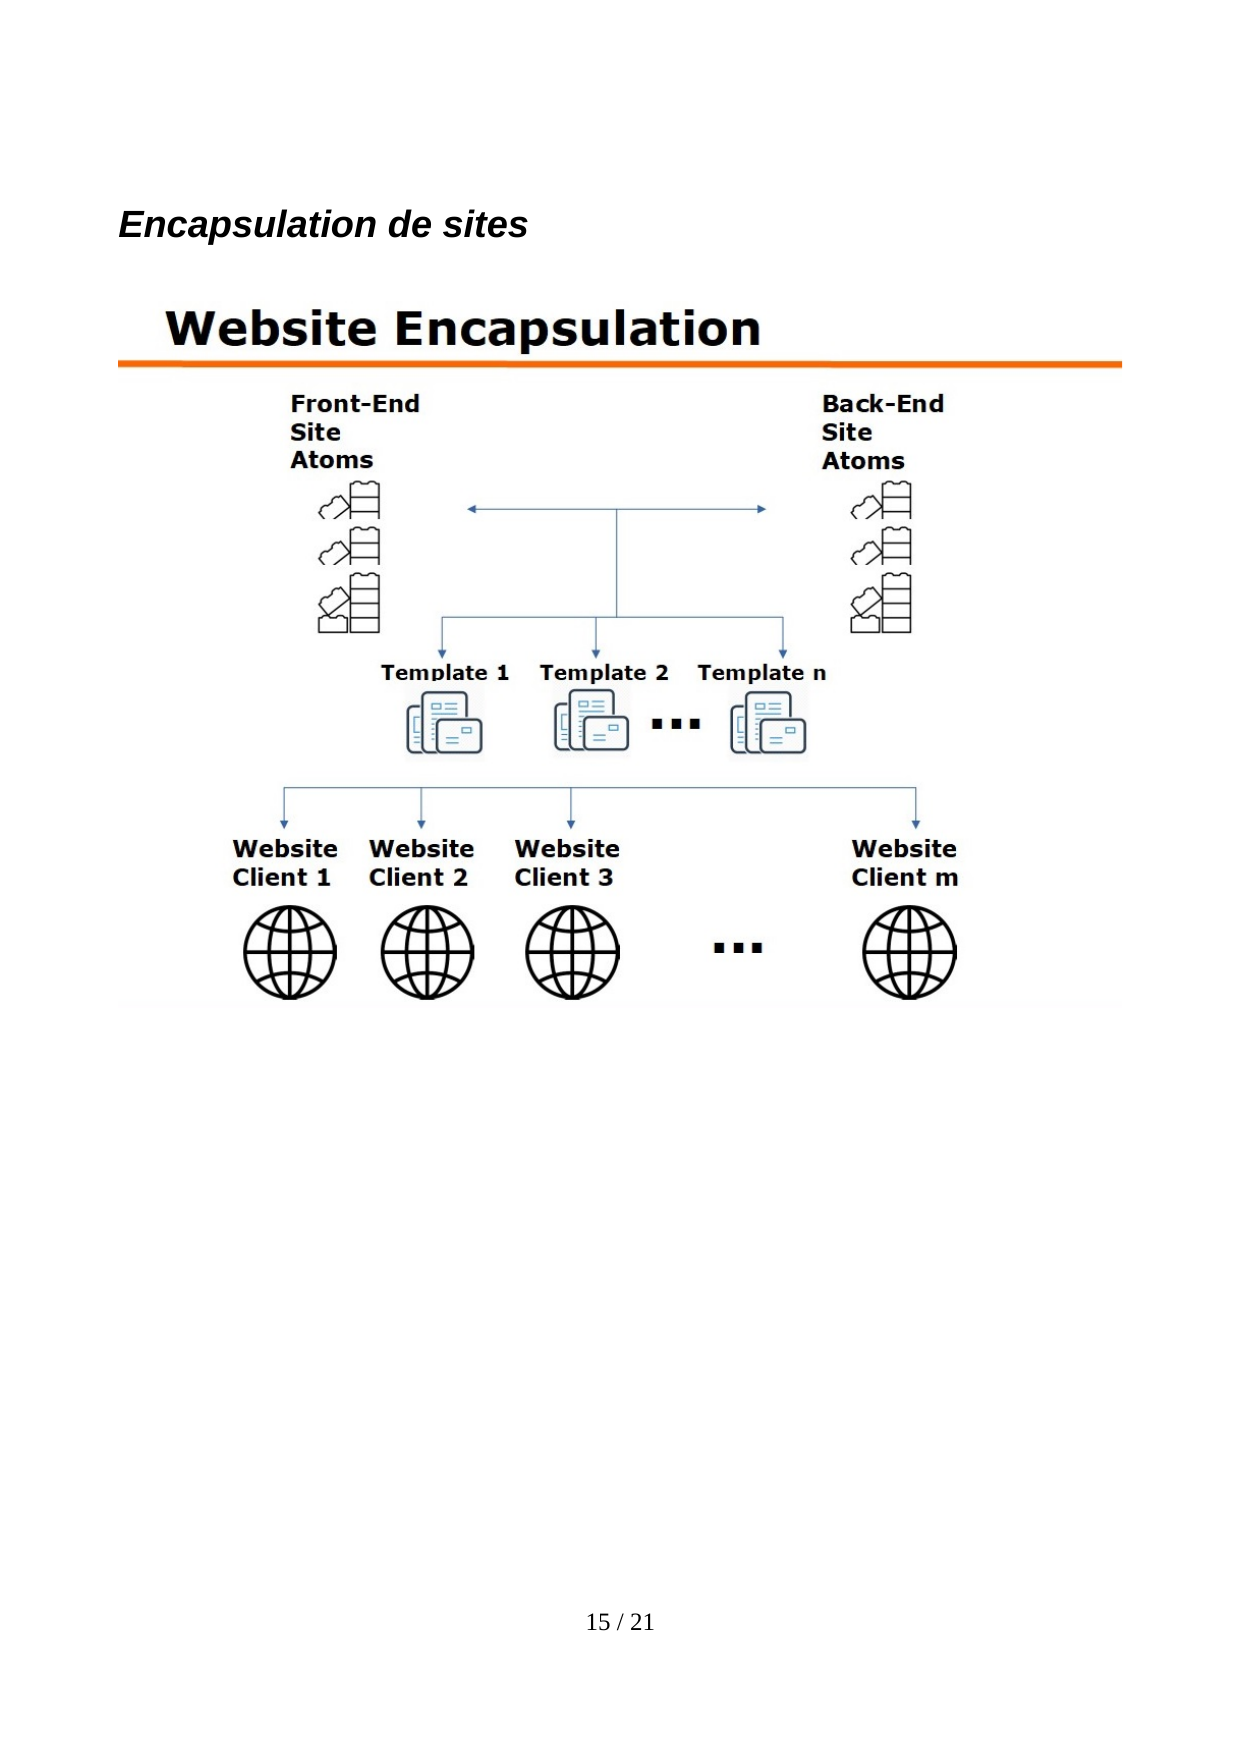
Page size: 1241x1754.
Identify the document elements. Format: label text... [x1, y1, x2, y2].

picture [118, 293, 1123, 1008]
subtitle Encapsulation de sites [118, 201, 1122, 245]
